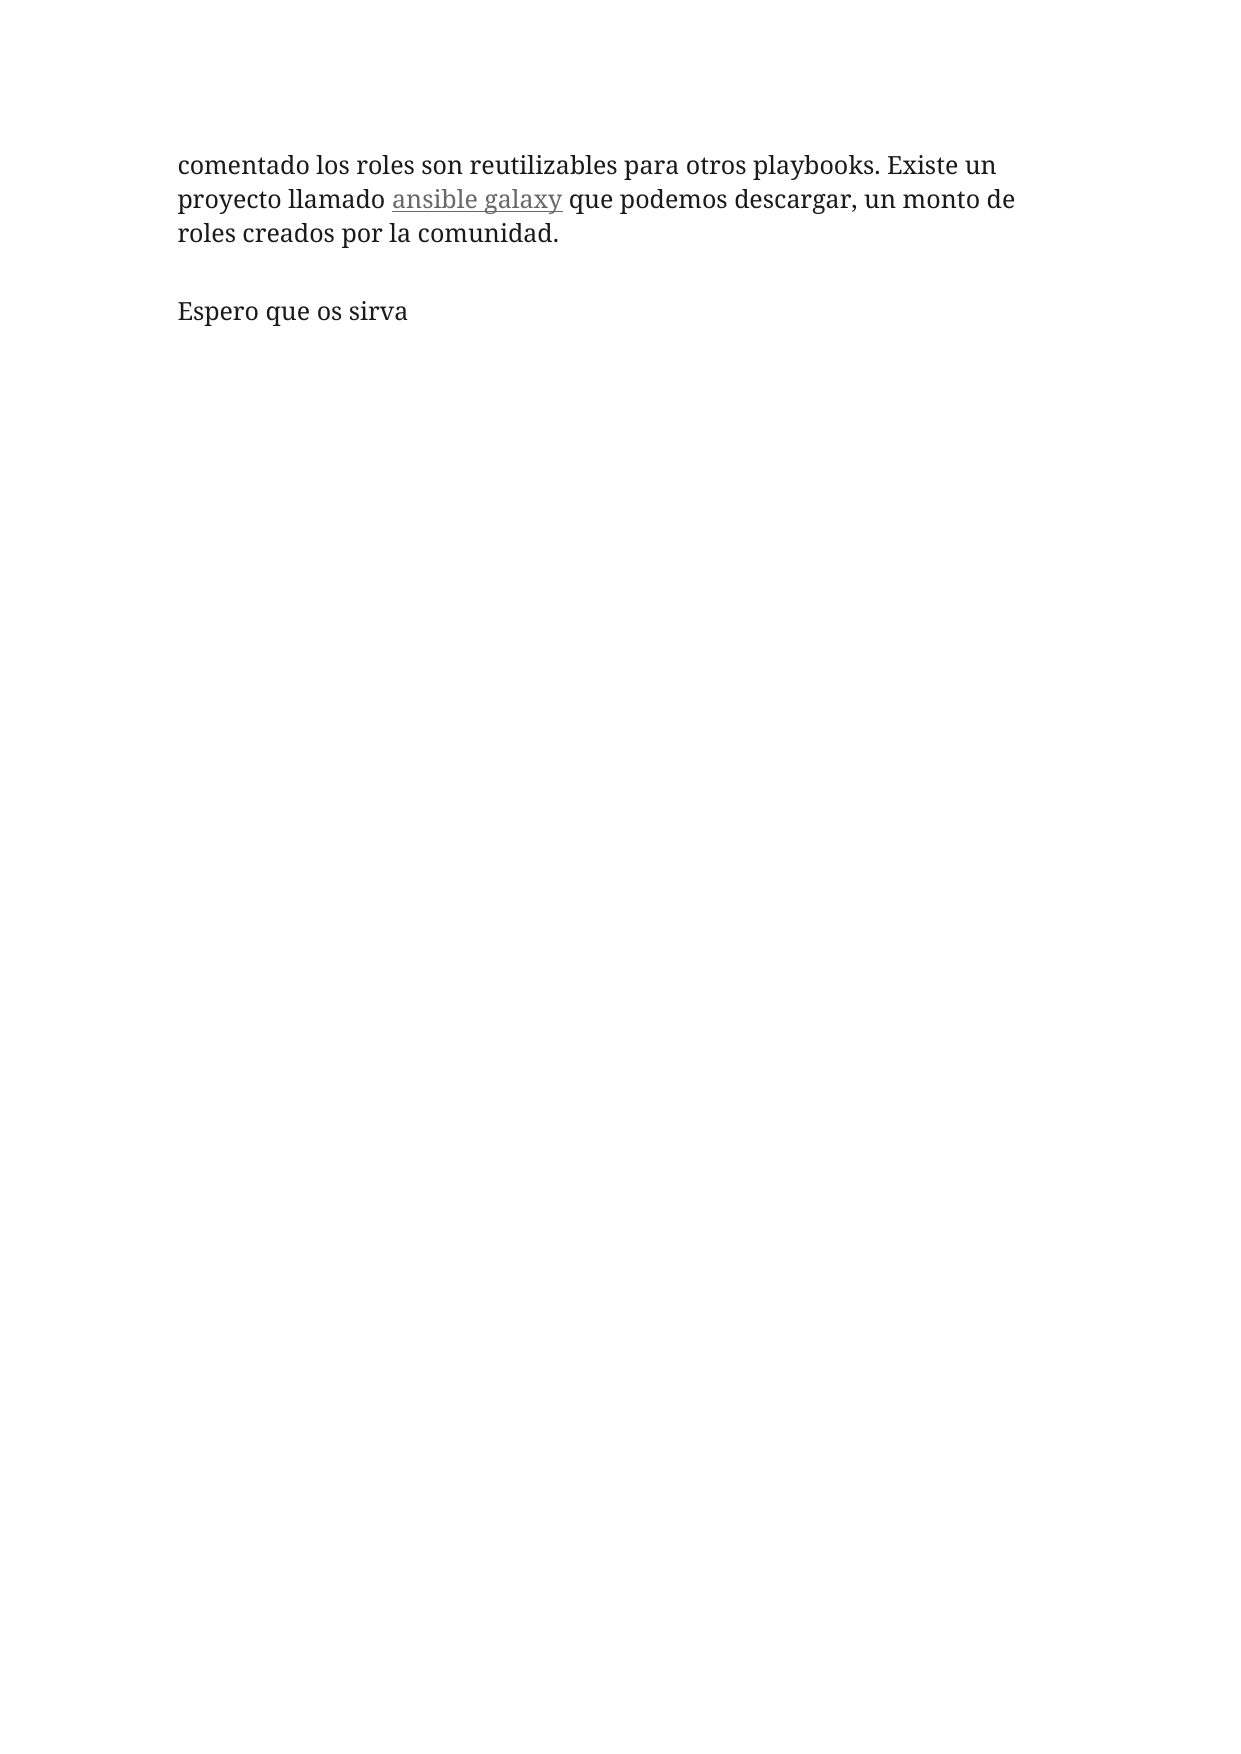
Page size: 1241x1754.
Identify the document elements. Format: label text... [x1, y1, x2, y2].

text Espero que os sirva [177, 293, 1063, 328]
text comentado los roles son reutilizables para otros playbooks. Existe un proyecto llamado ansible galaxy que podemos descargar, un monto de roles creados por la comunidad. [177, 148, 1063, 250]
